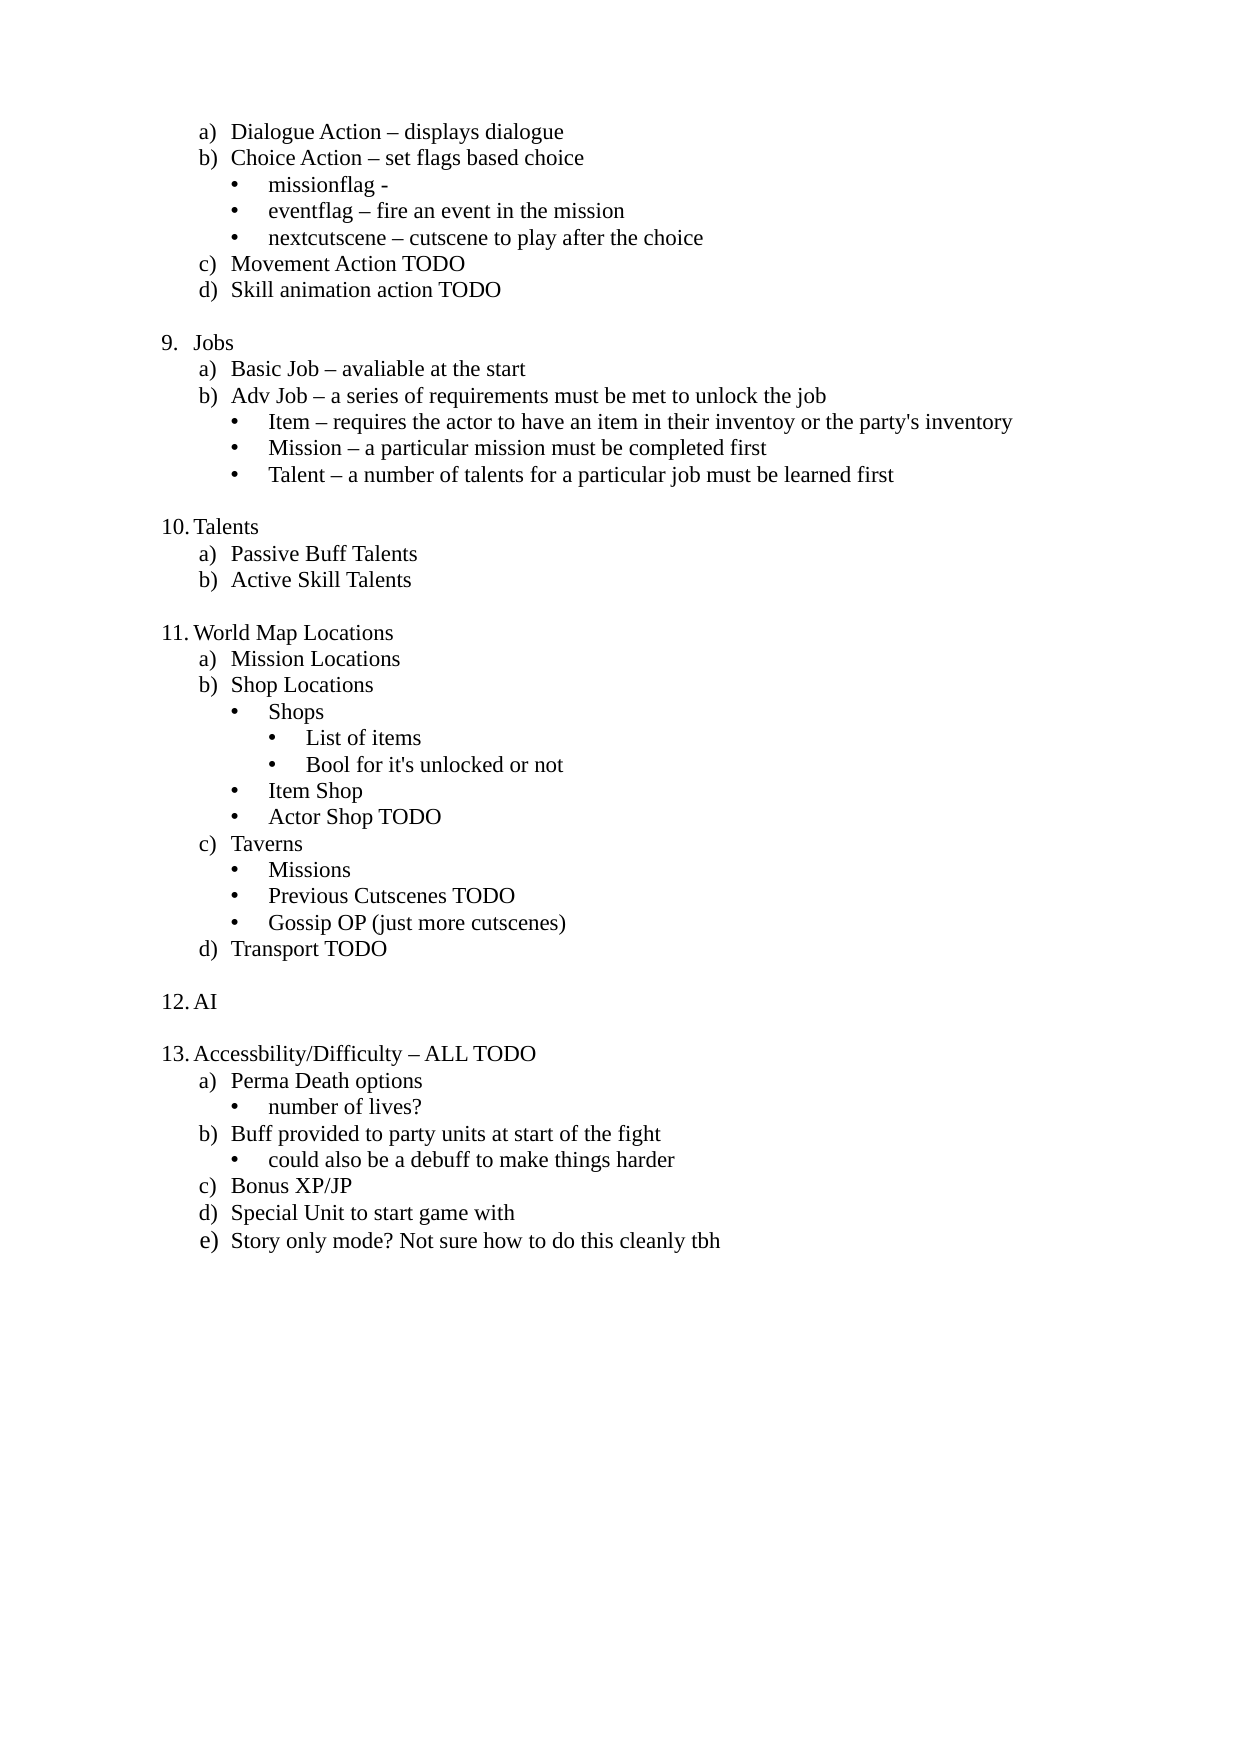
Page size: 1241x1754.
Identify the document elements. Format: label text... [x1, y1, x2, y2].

list Previous Cutscenes TODO [231, 882, 1122, 909]
list Item – requires the actor to have an item in their inventoy or the party's inventory [231, 408, 1122, 434]
list Talents [156, 513, 1122, 540]
list eventflag – fire an event in the mission [231, 197, 1122, 223]
list World Map Locations [156, 619, 1122, 645]
list List of items [268, 724, 1122, 751]
list Active Skill Talents [193, 566, 1122, 592]
list Mission Locations [193, 645, 1122, 672]
list missionflag - [231, 171, 1122, 197]
list Passive Buff Talents [193, 540, 1122, 566]
list Story only mode? Not sure how to do this cleanly tbh [193, 1225, 1122, 1254]
list Special Unit to start game with [193, 1199, 1122, 1225]
list number of lives? [231, 1093, 1122, 1119]
list Buff provided to party units at start of the fight [193, 1119, 1122, 1146]
list Jobs [156, 329, 1122, 355]
list Bonus XP/JP [193, 1172, 1122, 1199]
list AI [156, 988, 1122, 1014]
list Dialogue Action – displays dialogue [193, 118, 1122, 144]
list Shop Locations [193, 672, 1122, 698]
list Gossip OP (just more cutscenes) [231, 909, 1122, 935]
list Mission – a particular mission must be completed first [231, 434, 1122, 461]
list Movement Action TODO [193, 250, 1122, 276]
list Missions [231, 856, 1122, 882]
list Item Shop [231, 777, 1122, 803]
list Talent – a number of talents for a particular job must be learned first [231, 461, 1122, 487]
list Actor Shop TODO [231, 803, 1122, 830]
list Transport TODO [193, 935, 1122, 961]
list Choice Action – set flags based choice [193, 144, 1122, 171]
list Taverns [193, 830, 1122, 856]
list Bool for it's unlocked or not [268, 751, 1122, 777]
list Perma Death options [193, 1067, 1122, 1093]
list could also be a debuff to make things harder [231, 1146, 1122, 1172]
list Adv Job – a series of requirements must be met to unlock the job [193, 382, 1122, 408]
list Skill animation action TODO [193, 276, 1122, 303]
list Shops [231, 698, 1122, 724]
list nextcutscene – cutscene to play after the choice [231, 223, 1122, 250]
list Accessbility/Difficulty – ALL TODO [156, 1041, 1122, 1067]
list Basic Job – avaliable at the start [193, 355, 1122, 382]
